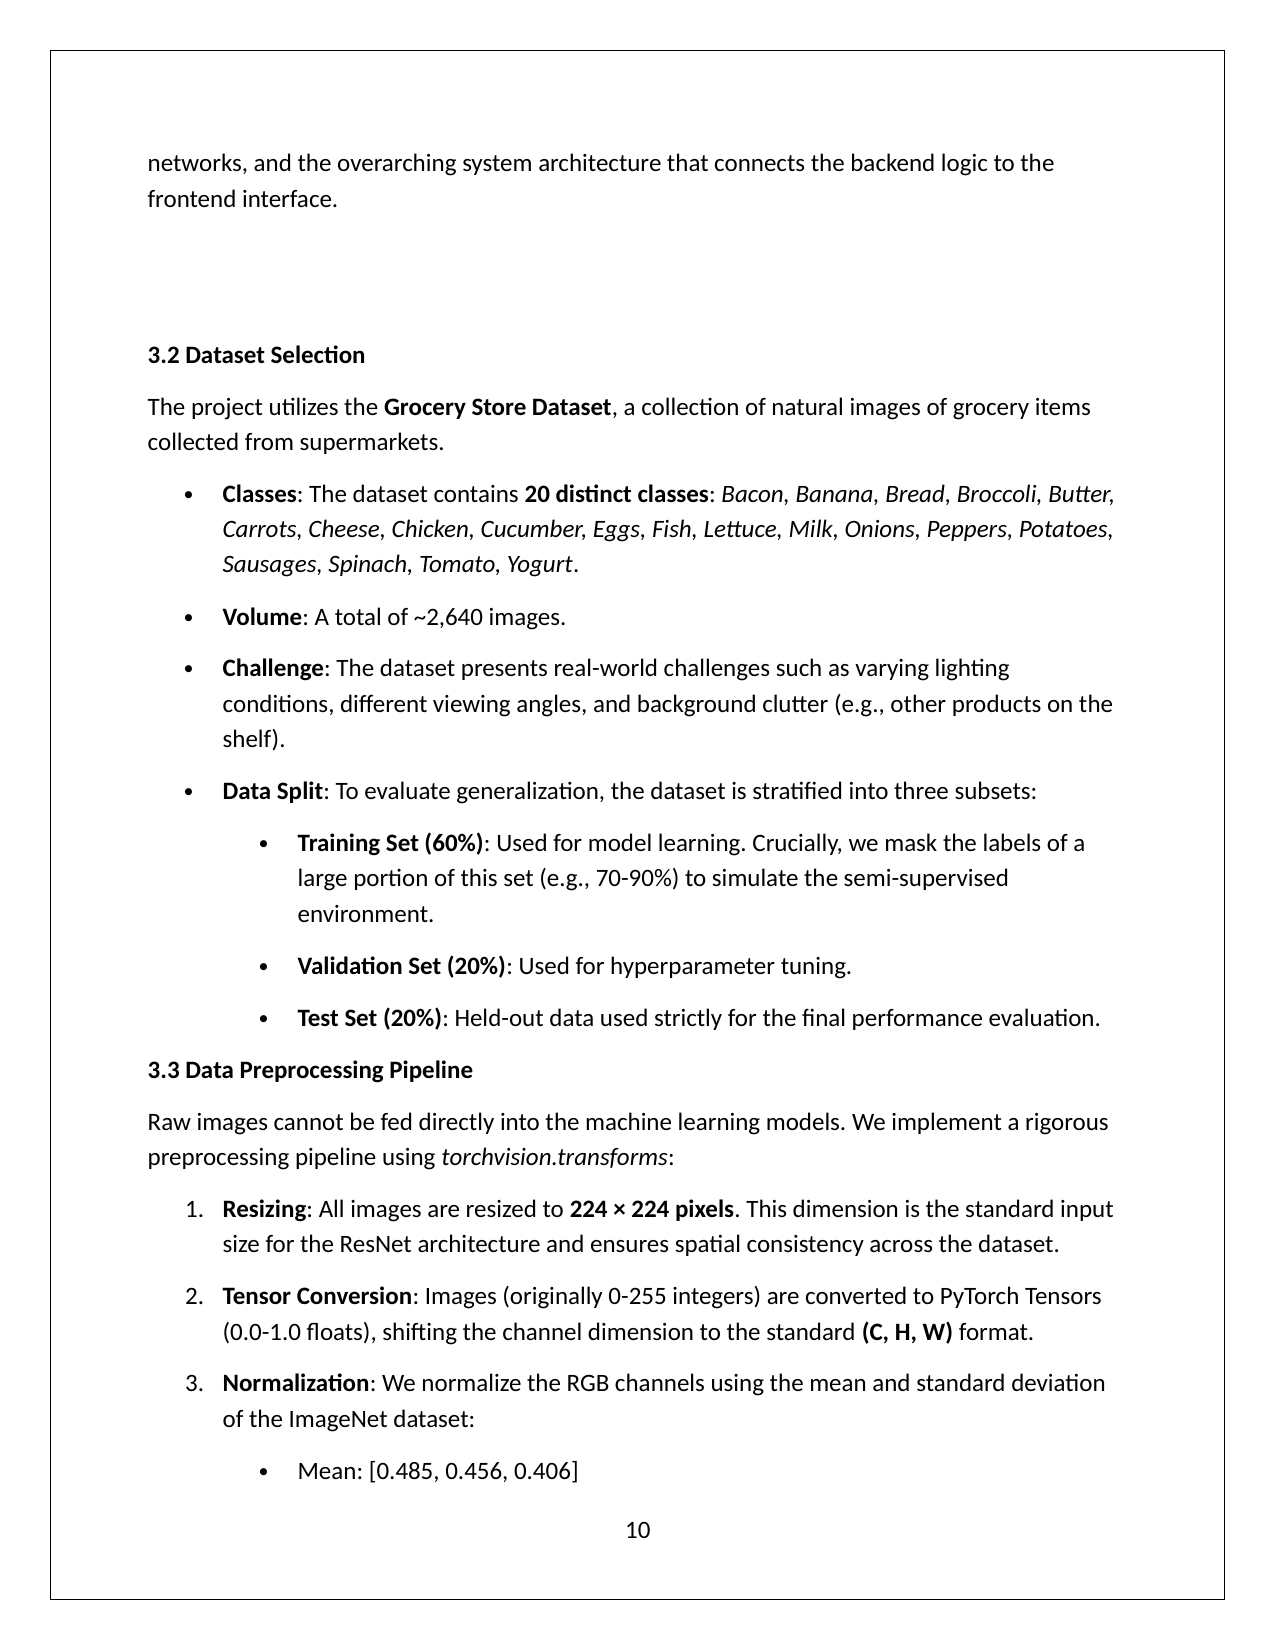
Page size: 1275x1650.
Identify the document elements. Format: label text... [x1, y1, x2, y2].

list Test Set (20%): Held-out data used strictly for the final performance evaluation. [260, 1002, 1127, 1032]
list Training Set (60%): Used for model learning. Crucially, we mask the labels of a large portion of this set (e.g., 70-90%) to simulate the semi-supervised environment. [260, 827, 1127, 928]
list Mean: [0.485, 0.456, 0.406] [260, 1455, 1127, 1485]
text 3.3 Data Preprocessing Pipeline [147, 1054, 1127, 1084]
list Tensor Conversion: Images (originally 0-255 integers) are converted to PyTorch Tensors (0.0-1.0 floats), shifting the channel dimension to the standard (C, H, W) format. [185, 1280, 1127, 1346]
list Challenge: The dataset presents real-world challenges such as varying lighting conditions, different viewing angles, and background clutter (e.g., other products on the shelf). [185, 653, 1127, 754]
list Classes: The dataset contains 20 distinct classes: Bacon, Banana, Bread, Broccoli, Butter, Carrots, Cheese, Chicken, Cucumber, Eggs, Fish, Lettuce, Milk, Onions, Peppers, Potatoes, Sausages, Spinach, Tomato, Yogurt. [185, 478, 1127, 579]
text 3.2 Dataset Selection [147, 339, 1127, 369]
list Normalization: We normalize the RGB channels using the mean and standard deviation of the ImageNet dataset: [185, 1368, 1127, 1433]
text The project utilizes the Grocery Store Dataset, a collection of natural images of grocery items collected from supermarkets. [147, 391, 1127, 457]
list Data Split: To evaluate generalization, the dataset is stratified into three subsets: [185, 775, 1127, 806]
text networks, and the overarching system architecture that connects the backend logic to the frontend interface. [147, 147, 1127, 213]
text Raw images cannot be fed directly into the machine learning models. We implement a rigorous preprocessing pipeline using torchvision.transforms: [147, 1106, 1127, 1172]
list Volume: A total of ~2,640 images. [185, 601, 1127, 631]
list Validation Set (20%): Used for hyperparameter tuning. [260, 950, 1127, 980]
list Resizing: All images are resized to 224 × 224 pixels. This dimension is the standard input size for the ResNet architecture and ensures spatial consistency across the dataset. [185, 1193, 1127, 1259]
